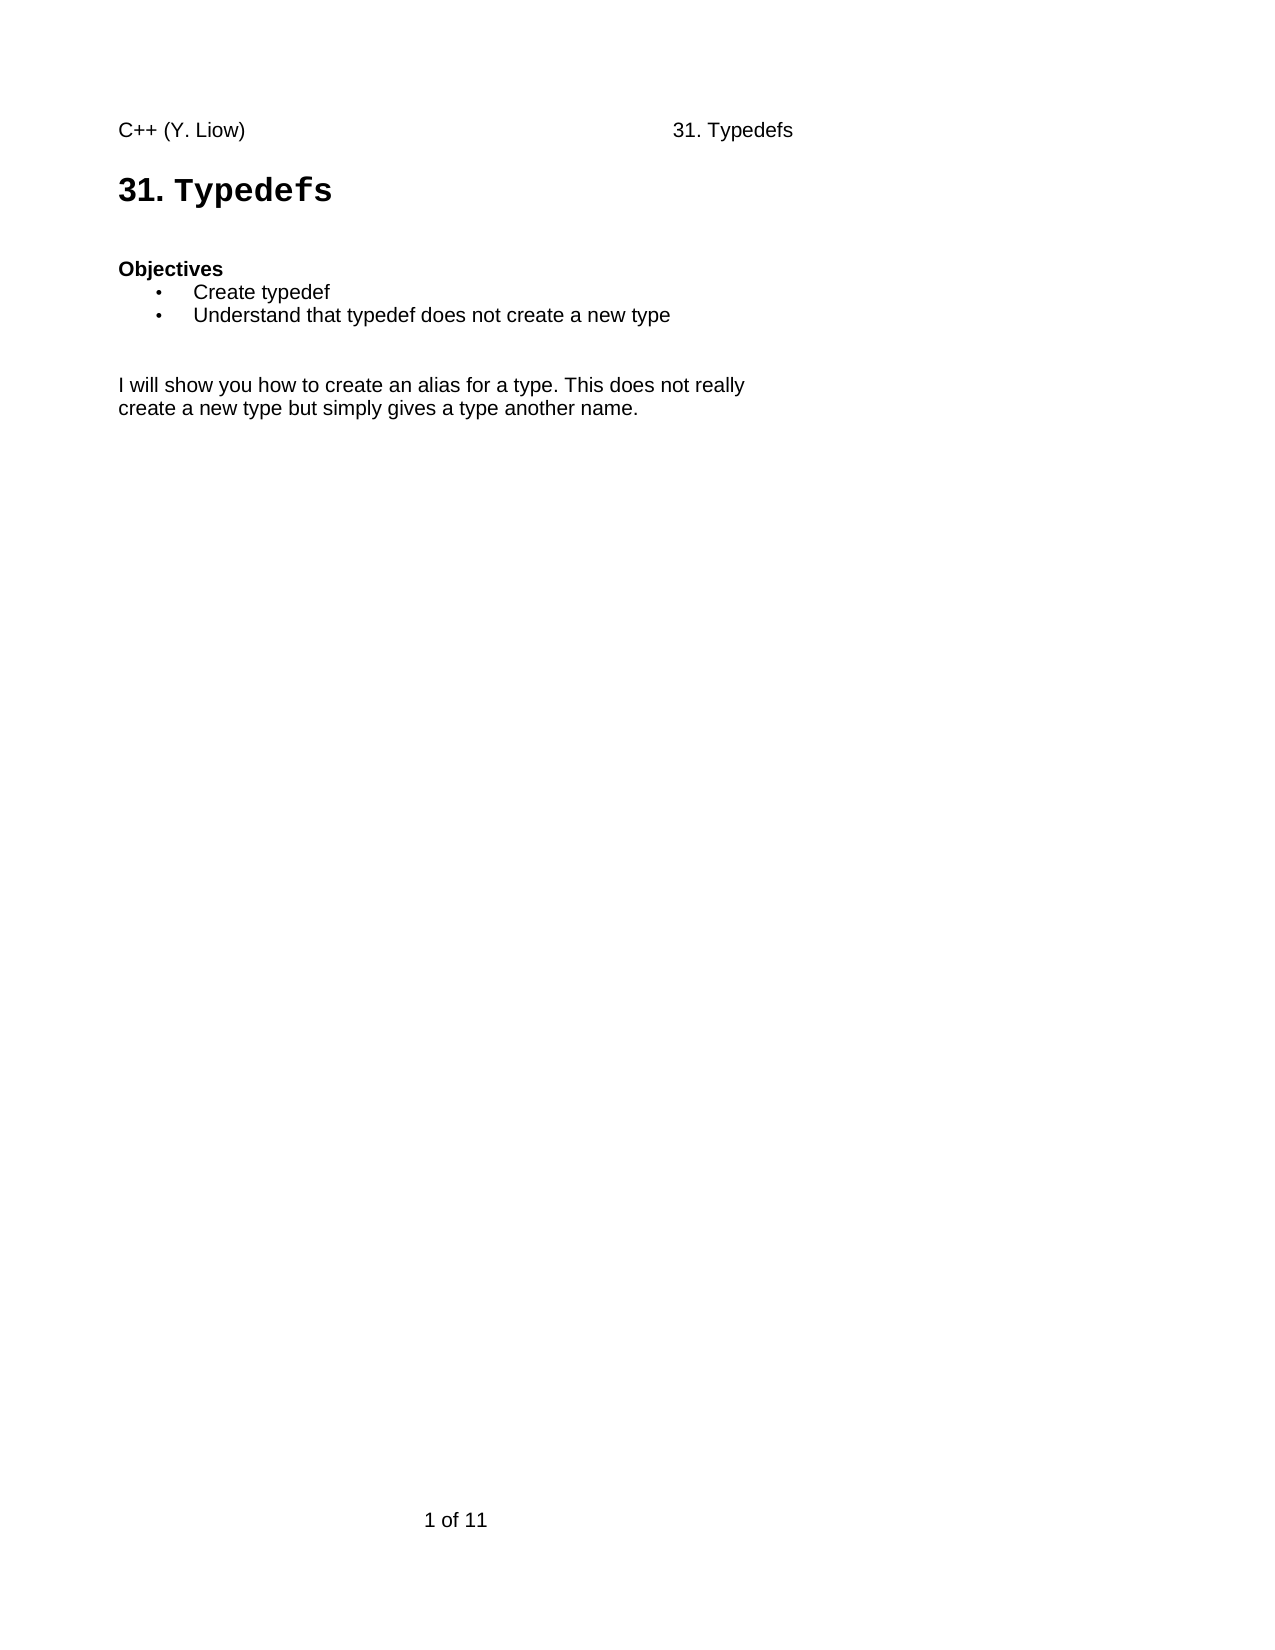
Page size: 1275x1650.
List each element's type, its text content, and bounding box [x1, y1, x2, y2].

text 31. Typedefs [118, 171, 793, 211]
list Understand that typedef does not create a new type [156, 304, 793, 327]
text I will show you how to create an alias for a type. This does not really create a new type but simply gives a type another name. [118, 374, 793, 420]
list Create typedef [156, 281, 793, 304]
text Objectives [118, 258, 793, 281]
